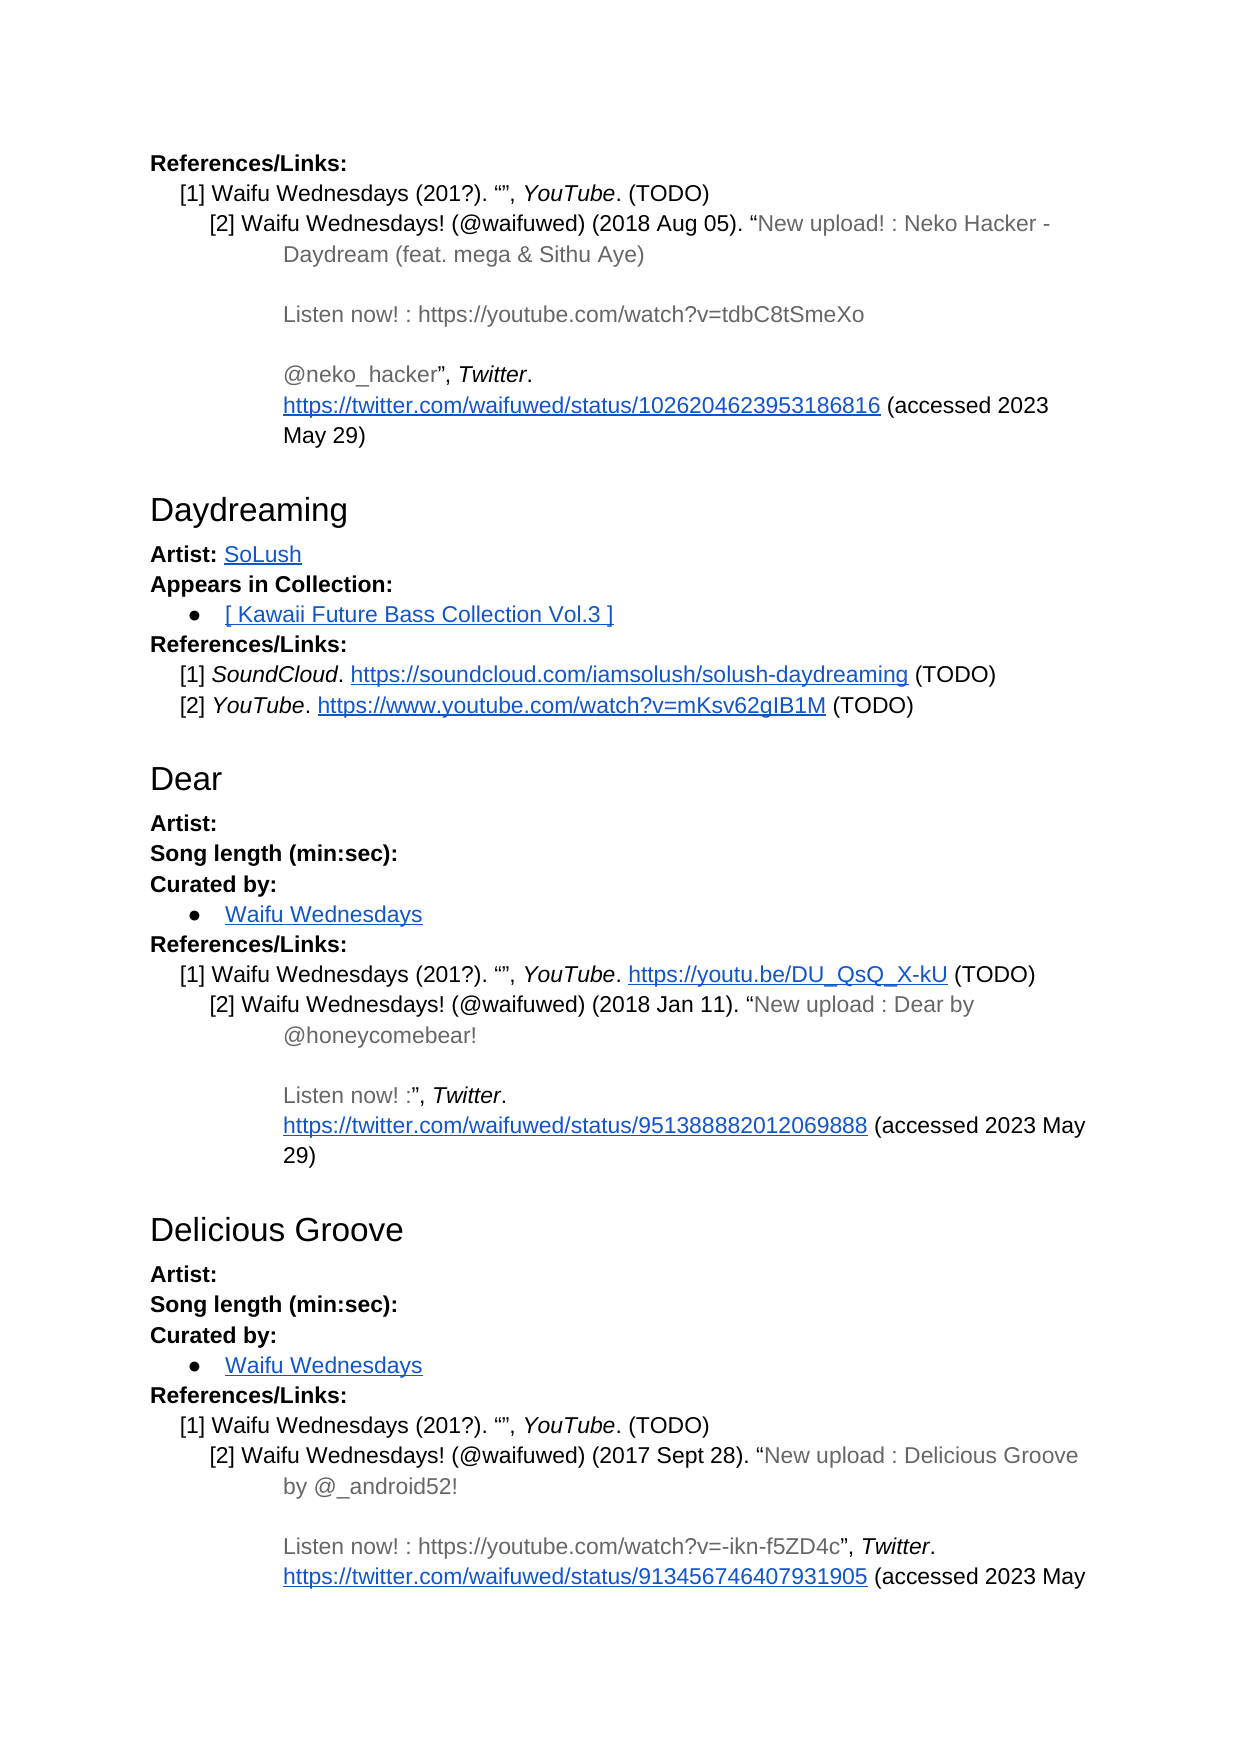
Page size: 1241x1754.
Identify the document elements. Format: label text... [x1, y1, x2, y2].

list Waifu Wednesdays [187, 901, 1090, 927]
text Artist: [150, 1261, 1090, 1287]
text [2] Waifu Wednesdays! (@waifuwed) (2017 Sept 28). “New upload : Delicious Groove by @_android52! Listen now! : https://youtube.com/watch?v=-ikn-f5ZD4c”, Twitter. https://twitter.com/waifuwed/status/913456746407931905 (accessed 2023 May [209, 1442, 1090, 1589]
text References/Links: [150, 631, 1090, 657]
text [2] YouTube. https://www.youtube.com/watch?v=mKsv62gIB1M (TODO) [179, 692, 1090, 718]
text Curated by: [150, 871, 1090, 897]
text Curated by: [150, 1322, 1090, 1348]
text References/Links: [150, 931, 1090, 957]
text Artist: SoLush [150, 541, 1090, 567]
text [2] Waifu Wednesdays! (@waifuwed) (2018 Jan 11). “New upload : Dear by @honeycomebear! Listen now! :”, Twitter. https://twitter.com/waifuwed/status/951388882012069888 (accessed 2023 May 29) [209, 991, 1090, 1169]
text [1] Waifu Wednesdays (201?). “”, YouTube. https://youtu.be/DU_QsQ_X-kU (TODO) [179, 961, 1090, 988]
text Song length (min:sec): [150, 1291, 1090, 1318]
list Waifu Wednesdays [187, 1352, 1090, 1378]
text References/Links: [150, 1382, 1090, 1408]
text [1] Waifu Wednesdays (201?). “”, YouTube. (TODO) [179, 180, 1090, 207]
subtitle Dear [150, 759, 1090, 798]
text [2] Waifu Wednesdays! (@waifuwed) (2018 Aug 05). “New upload! : Neko Hacker - Daydream (feat. mega & Sithu Aye) Listen now! : https://youtube.com/watch?v=tdbC8tSmeXo @neko_hacker”, Twitter. https://twitter.com/waifuwed/status/1026204623953186816 (accessed 2023 May 29) [209, 210, 1090, 448]
text Appears in Collection: [150, 571, 1090, 597]
text References/Links: [150, 150, 1090, 176]
text Artist: [150, 810, 1090, 837]
text [1] Waifu Wednesdays (201?). “”, YouTube. (TODO) [179, 1412, 1090, 1438]
list [ Kawaii Future Bass Collection Vol.3 ] [187, 601, 1090, 627]
subtitle Daydreaming [150, 489, 1090, 528]
subtitle Delicious Groove [150, 1210, 1090, 1249]
text Song length (min:sec): [150, 840, 1090, 867]
text [1] SoundCloud. https://soundcloud.com/iamsolush/solush-daydreaming (TODO) [179, 661, 1090, 688]
